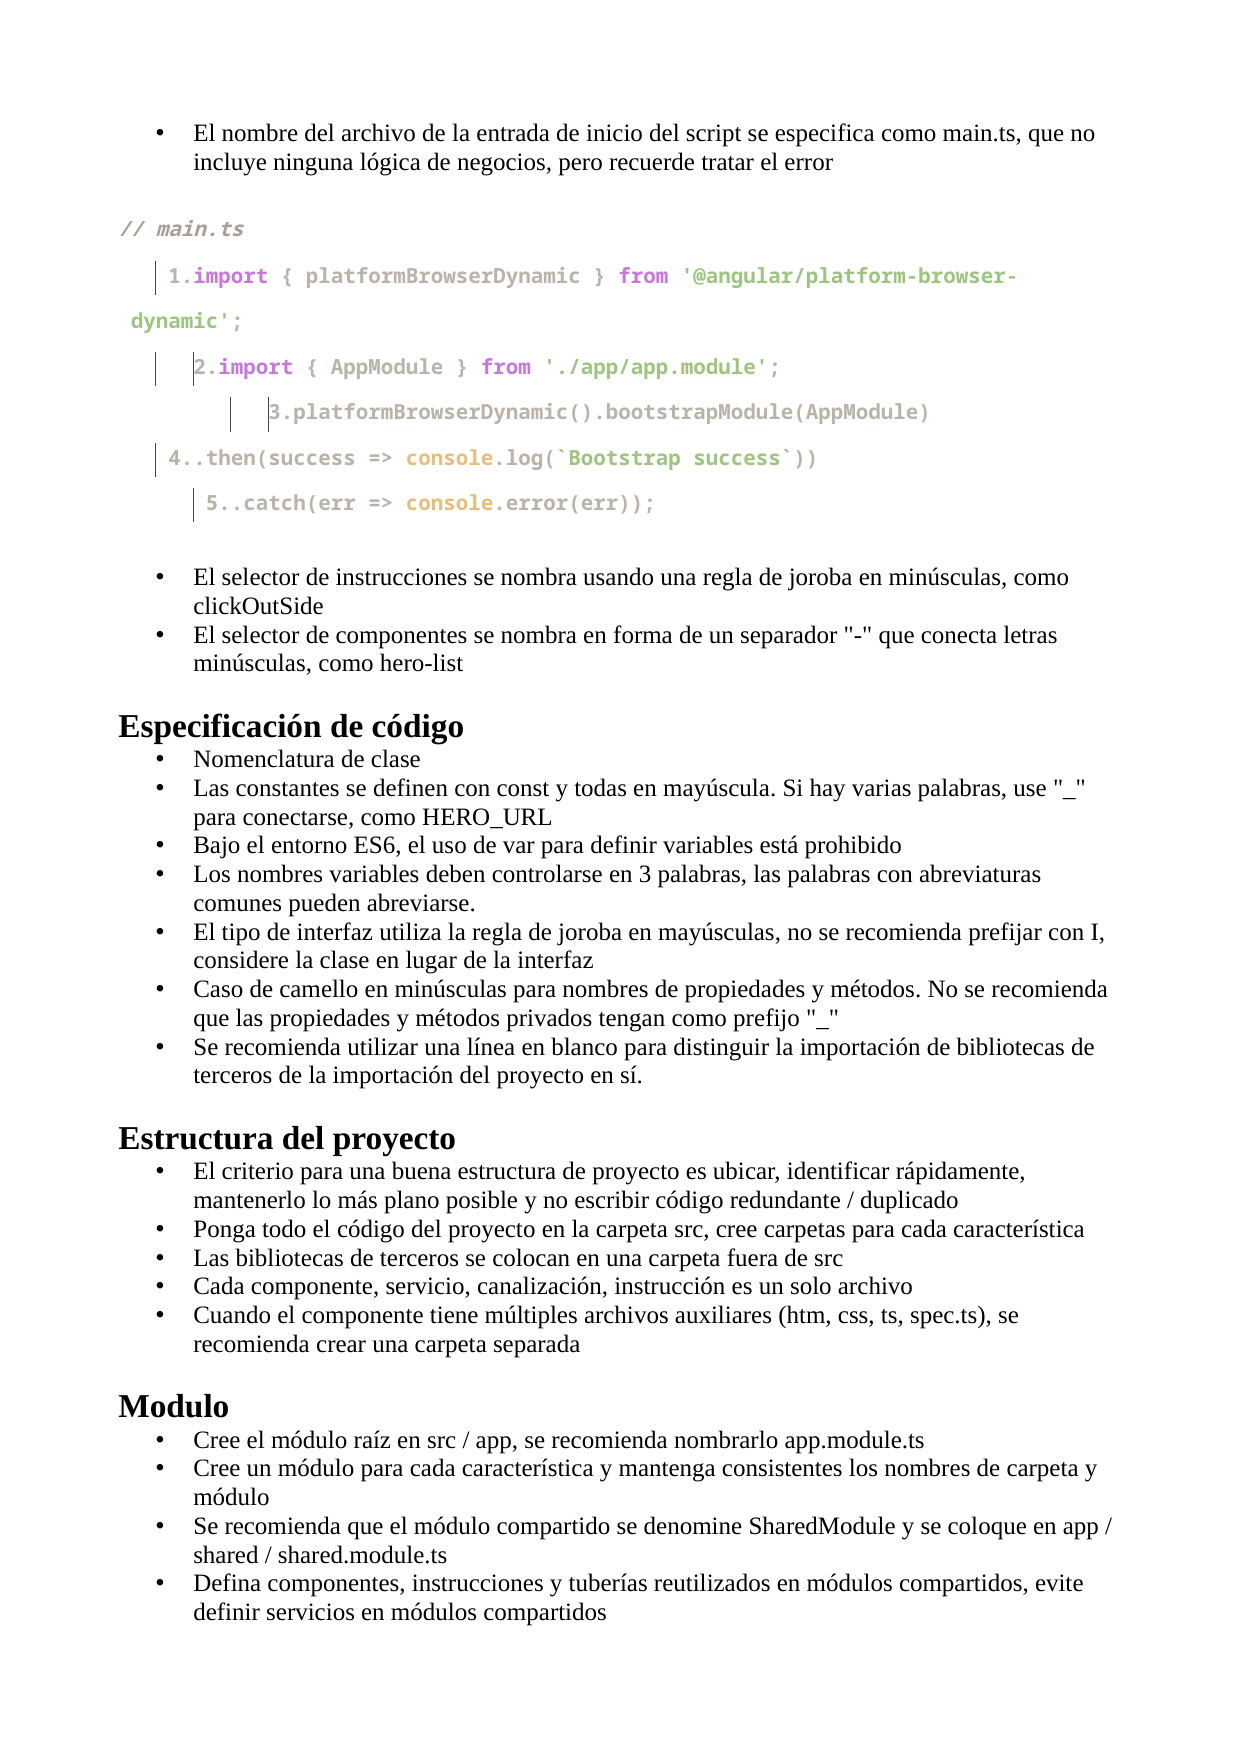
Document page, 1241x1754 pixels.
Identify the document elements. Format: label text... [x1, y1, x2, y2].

list El selector de componentes se nombra en forma de un separador "-" que conecta letras minúsculas, como hero-list [156, 620, 1122, 677]
list Cree un módulo para cada característica y mantenga consistentes los nombres de carpeta y módulo [156, 1453, 1122, 1511]
list import { AppModule } from './app/app.module'; [194, 352, 1122, 380]
list Defina componentes, instrucciones y tuberías reutilizados en módulos compartidos, evite definir servicios en módulos compartidos [156, 1568, 1122, 1626]
list platformBrowserDynamic().bootstrapModule(AppModule) [269, 397, 1122, 426]
list [231, 397, 268, 432]
list Cada componente, servicio, canalización, instrucción es un solo archivo [156, 1271, 1122, 1300]
list Las constantes se definen con const y todas en mayúscula. Si hay varias palabras, use "_" para conectarse, como HERO_URL [156, 773, 1122, 831]
list Se recomienda utilizar una línea en blanco para distinguir la importación de bibliotecas de terceros de la importación del proyecto en sí. [156, 1032, 1122, 1089]
list import { platformBrowserDynamic } from '@angular/platform-browser-dynamic'; [118, 261, 1122, 335]
list Caso de camello en minúsculas para nombres de propiedades y métodos. No se recomienda que las propiedades y métodos privados tengan como prefijo "_" [156, 974, 1122, 1032]
list Los nombres variables deben controlarse en 3 palabras, las palabras con abreviaturas comunes pueden abreviarse. [156, 859, 1122, 917]
list [118, 352, 155, 386]
list El selector de instrucciones se nombra usando una regla de joroba en minúsculas, como clickOutSide [156, 562, 1122, 620]
list [118, 443, 155, 477]
list .then(success => console.log(`Bootstrap success`)) [156, 443, 1122, 471]
list [156, 352, 193, 386]
list .catch(err => console.error(err)); [194, 488, 1122, 517]
list [131, 488, 193, 522]
list Se recomienda que el módulo compartido se denomine SharedModule y se coloque en app / shared / shared.module.ts [156, 1511, 1122, 1568]
list Bajo el entorno ES6, el uso de var para definir variables está prohibido [156, 831, 1122, 859]
text Especificación de código [118, 706, 1122, 744]
text Modulo [118, 1386, 1122, 1425]
list Las bibliotecas de terceros se colocan en una carpeta fuera de src [156, 1243, 1122, 1271]
list El nombre del archivo de la entrada de inicio del script se especifica como main.ts, que no incluye ninguna lógica de negocios, pero recuerde tratar el error [156, 118, 1122, 176]
text // main.ts [118, 176, 1122, 242]
text Estructura del proyecto [118, 1118, 1122, 1156]
list [131, 397, 230, 432]
list El tipo de interfaz utiliza la regla de joroba en mayúsculas, no se recomienda prefijar con I, considere la clase en lugar de la interfaz [156, 917, 1122, 974]
list El criterio para una buena estructura de proyecto es ubicar, identificar rápidamente, mantenerlo lo más plano posible y no escribir código redundante / duplicado [156, 1156, 1122, 1214]
list Nomenclatura de clase [156, 744, 1122, 773]
list Ponga todo el código del proyecto en la carpeta src, cree carpetas para cada característica [156, 1214, 1122, 1243]
list Cree el módulo raíz en src / app, se recomienda nombrarlo app.module.ts [156, 1425, 1122, 1453]
list Cuando el componente tiene múltiples archivos auxiliares (htm, css, ts, spec.ts), se recomienda crear una carpeta separada [156, 1300, 1122, 1358]
